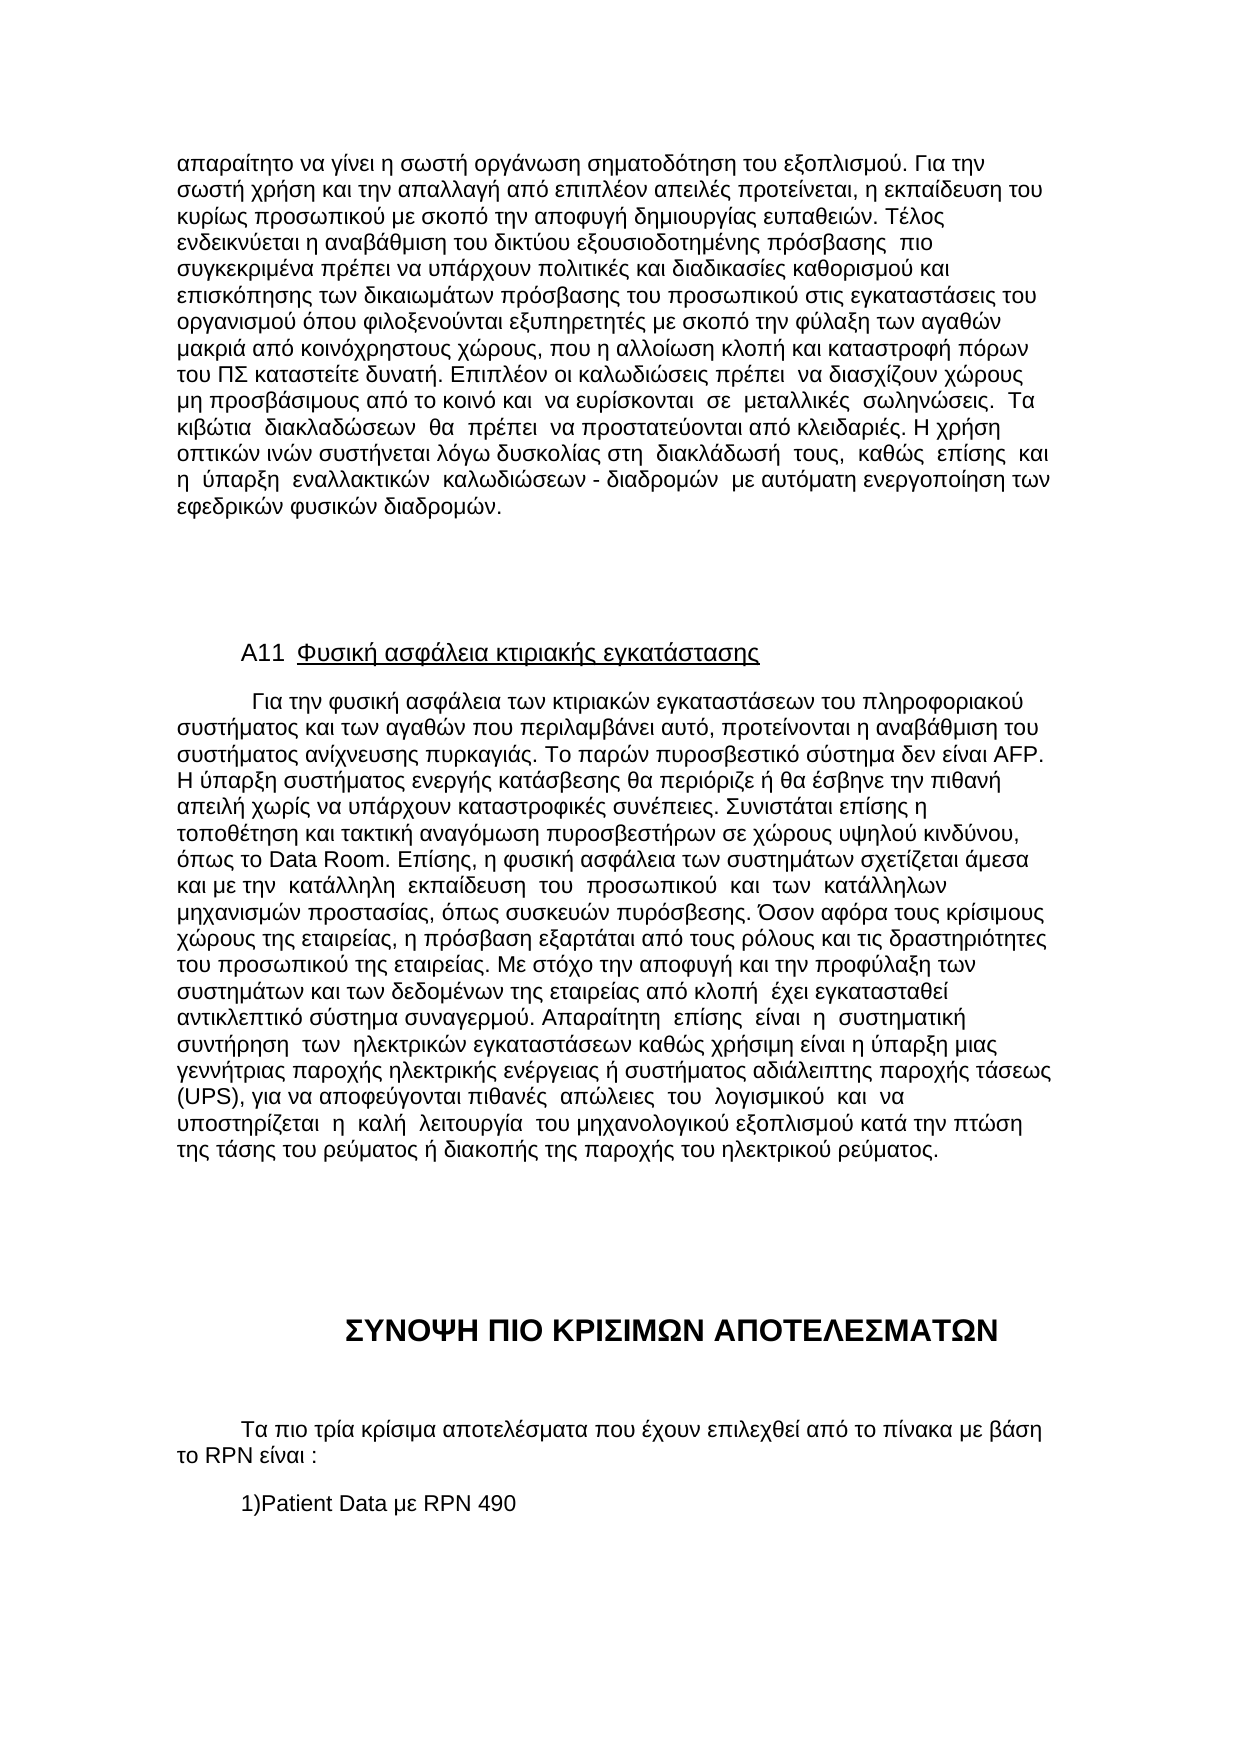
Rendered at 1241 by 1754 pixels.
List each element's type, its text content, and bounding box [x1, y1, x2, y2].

text απαραίτητο να γίνει η σωστή οργάνωση σηματοδότηση του εξοπλισμού. Για την σωστή χρήση και την απαλλαγή από επιπλέον απειλές προτείνεται, η εκπαίδευση του κυρίως προσωπικού με σκοπό την αποφυγή δημιουργίας ευπαθειών. Τέλος ενδεικνύεται η αναβάθμιση του δικτύου εξουσιοδοτημένης πρόσβασης πιο συγκεκριμένα πρέπει να υπάρχουν πολιτικές και διαδικασίες καθορισμού και επισκόπησης των δικαιωμάτων πρόσβασης του προσωπικού στις εγκαταστάσεις του οργανισμού όπου φιλοξενούνται εξυπηρετητές με σκοπό την φύλαξη των αγαθών μακριά από κοινόχρηστους χώρους, που η αλλοίωση κλοπή και καταστροφή πόρων του ΠΣ καταστείτε δυνατή. Επιπλέον οι καλωδιώσεις πρέπει να διασχίζουν χώρους μη προσβάσιμους από το κοινό και να ευρίσκονται σε μεταλλικές σωληνώσεις. Τα κιβώτια διακλαδώσεων θα πρέπει να προστατεύονται από κλειδαριές. Η χρήση οπτικών ινών συστήνεται λόγω δυσκολίας στη διακλάδωσή τους, καθώς επίσης και η ύπαρξη εναλλακτικών καλωδιώσεων - διαδρομών με αυτόματη ενεργοποίηση των εφεδρικών φυσικών διαδρομών. [177, 150, 1053, 519]
text Τα πιο τρία κρίσιμα αποτελέσματα που έχουν επιλεχθεί από το πίνακα με βάση το RPN είναι : [177, 1416, 1053, 1469]
subtitle ΣΥΝΟΨΗ ΠΙΟ ΚΡΙΣΙΜΩΝ ΑΠΟΤΕΛΕΣΜΑΤΩΝ [177, 1312, 1103, 1348]
subtitle Φυσική ασφάλεια κτιριακής εγκατάστασης [241, 638, 1053, 667]
text 1)Patient Data με RPN 490 [177, 1490, 1053, 1516]
text Για την φυσική ασφάλεια των κτιριακών εγκαταστάσεων του πληροφοριακού συστήματος και των αγαθών που περιλαμβάνει αυτό, προτείνονται η αναβάθμιση του συστήματος ανίχνευσης πυρκαγιάς. Το παρών πυροσβεστικό σύστημα δεν είναι AFP. Η ύπαρξη συστήματος ενεργής κατάσβεσης θα περιόριζε ή θα έσβηνε την πιθανή απειλή χωρίς να υπάρχουν καταστροφικές συνέπειες. Συνιστάται επίσης η τοποθέτηση και τακτική αναγόμωση πυροσβεστήρων σε χώρους υψηλού κινδύνου, όπως το Data Room. Επίσης, η φυσική ασφάλεια των συστημάτων σχετίζεται άμεσα και με την κατάλληλη εκπαίδευση του προσωπικού και των κατάλληλων μηχανισμών προστασίας, όπως συσκευών πυρόσβεσης. Όσον αφόρα τους κρίσιμους χώρους της εταιρείας, η πρόσβαση εξαρτάται από τους ρόλους και τις δραστηριότητες του προσωπικού της εταιρείας. Με στόχο την αποφυγή και την προφύλαξη των συστημάτων και των δεδομένων της εταιρείας από κλοπή έχει εγκατασταθεί αντικλεπτικό σύστημα συναγερμού. Απαραίτητη επίσης είναι η συστηματική συντήρηση των ηλεκτρικών εγκαταστάσεων καθώς χρήσιμη είναι η ύπαρξη μιας γεννήτριας παροχής ηλεκτρικής ενέργειας ή συστήματος αδιάλειπτης παροχής τάσεως (UPS), για να αποφεύγονται πιθανές απώλειες του λογισμικού και να υποστηρίζεται η καλή λειτουργία του μηχανολογικού εξοπλισμού κατά την πτώση της τάσης του ρεύματος ή διακοπής της παροχής του ηλεκτρικού ρεύματος. [177, 688, 1053, 1162]
